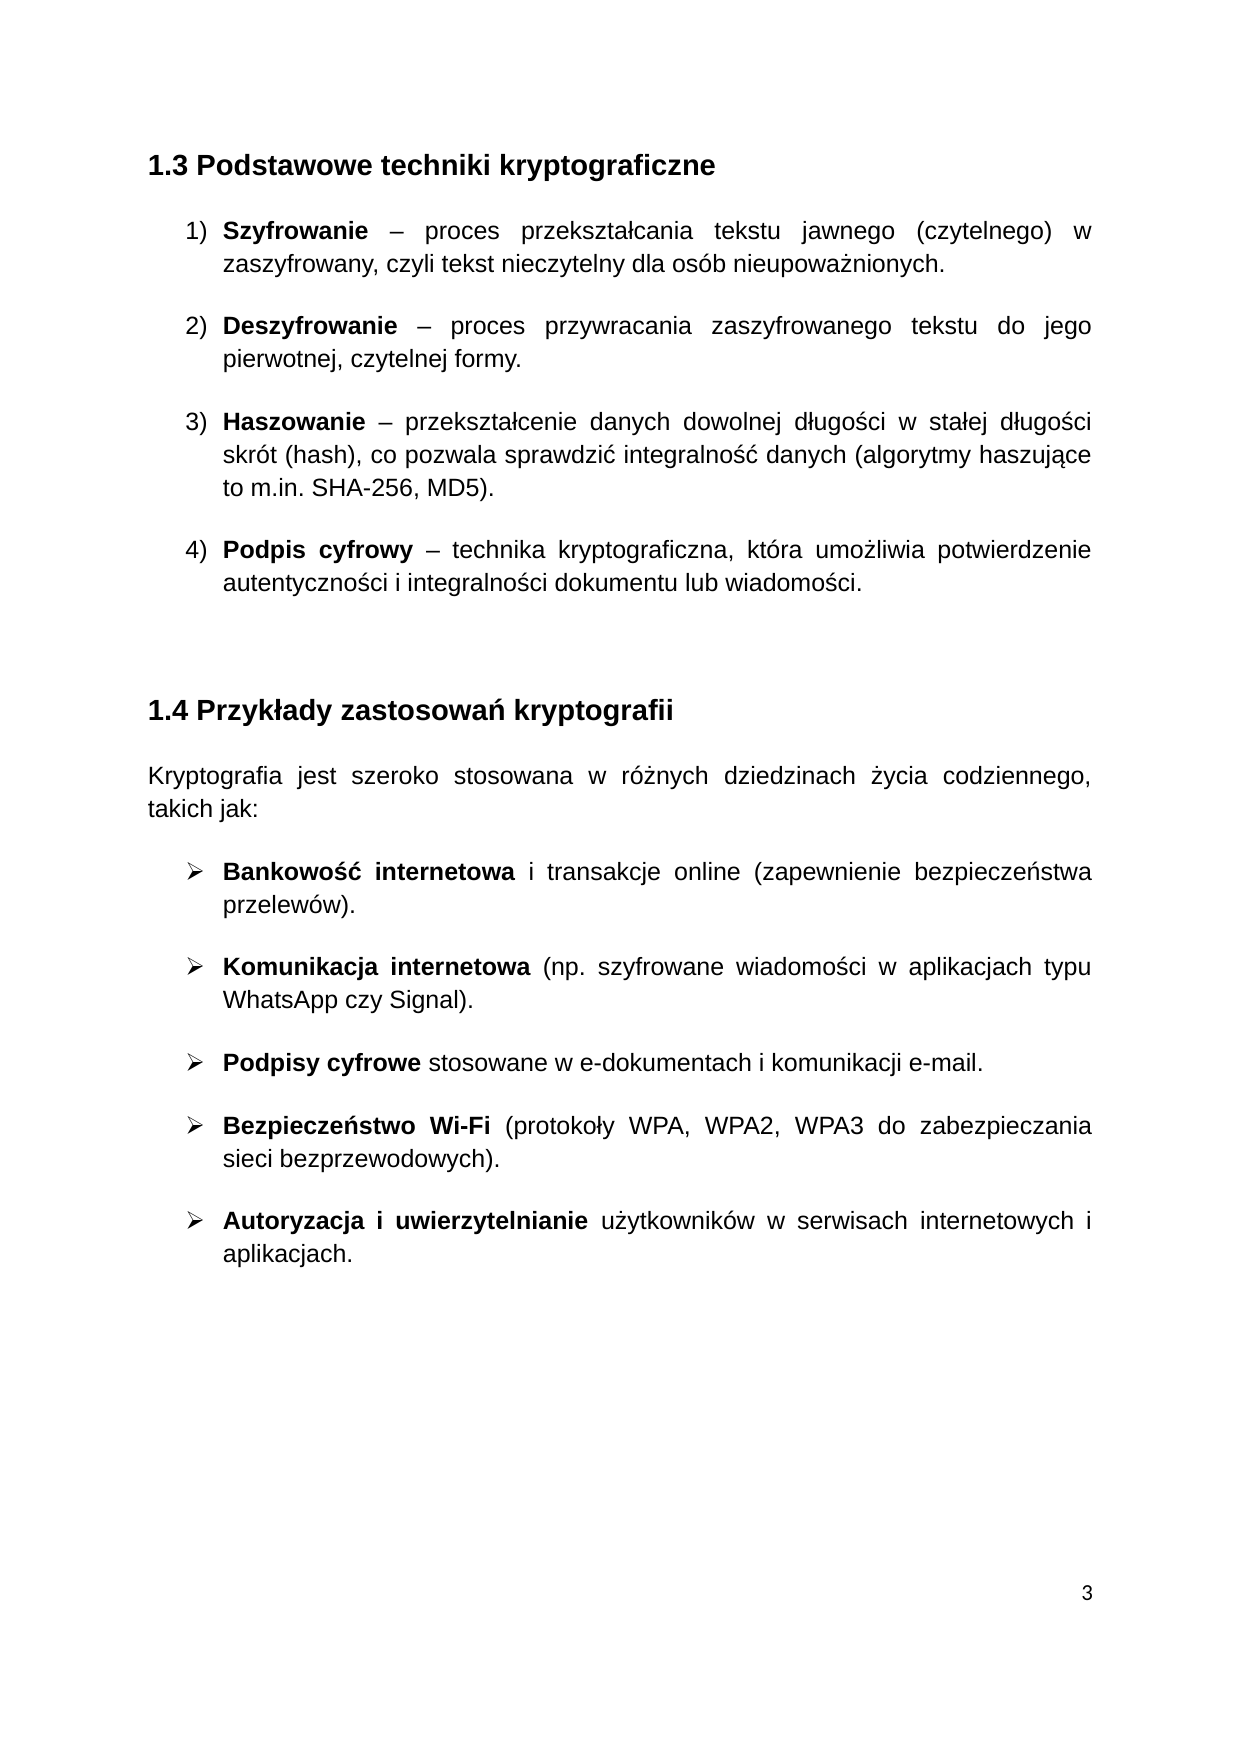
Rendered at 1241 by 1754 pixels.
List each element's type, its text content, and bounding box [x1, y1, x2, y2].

list Komunikacja internetowa (np. szyfrowane wiadomości w aplikacjach typu WhatsApp czy Signal). [185, 952, 1093, 1014]
list Bankowość internetowa i transakcje online (zapewnienie bezpieczeństwa przelewów). [185, 857, 1093, 919]
list Podpisy cyfrowe stosowane w e-dokumentach i komunikacji e-mail. [185, 1048, 1093, 1077]
list Bezpieczeństwo Wi-Fi (protokoły WPA, WPA2, WPA3 do zabezpieczania sieci bezprzewodowych). [185, 1111, 1093, 1172]
list Szyfrowanie – proces przekształcania tekstu jawnego (czytelnego) w zaszyfrowany, czyli tekst nieczytelny dla osób nieupoważnionych. [185, 216, 1093, 277]
text Kryptografia jest szeroko stosowana w różnych dziedzinach życia codziennego, takich jak: [148, 761, 1093, 823]
list Haszowanie – przekształcenie danych dowolnej długości w stałej długości skrót (hash), co pozwala sprawdzić integralność danych (algorytmy haszujące to m.in. SHA-256, MD5). [185, 407, 1093, 501]
list Deszyfrowanie – proces przywracania zaszyfrowanego tekstu do jego pierwotnej, czytelnej formy. [185, 311, 1093, 373]
list Podpis cyfrowy – technika kryptograficzna, która umożliwia potwierdzenie autentyczności i integralności dokumentu lub wiadomości. [185, 535, 1093, 597]
text 1.4 Przykłady zastosowań kryptografii [148, 693, 1093, 727]
list Autoryzacja i uwierzytelnianie użytkowników w serwisach internetowych i aplikacjach. [185, 1206, 1093, 1268]
text 1.3 Podstawowe techniki kryptograficzne [148, 148, 1093, 181]
